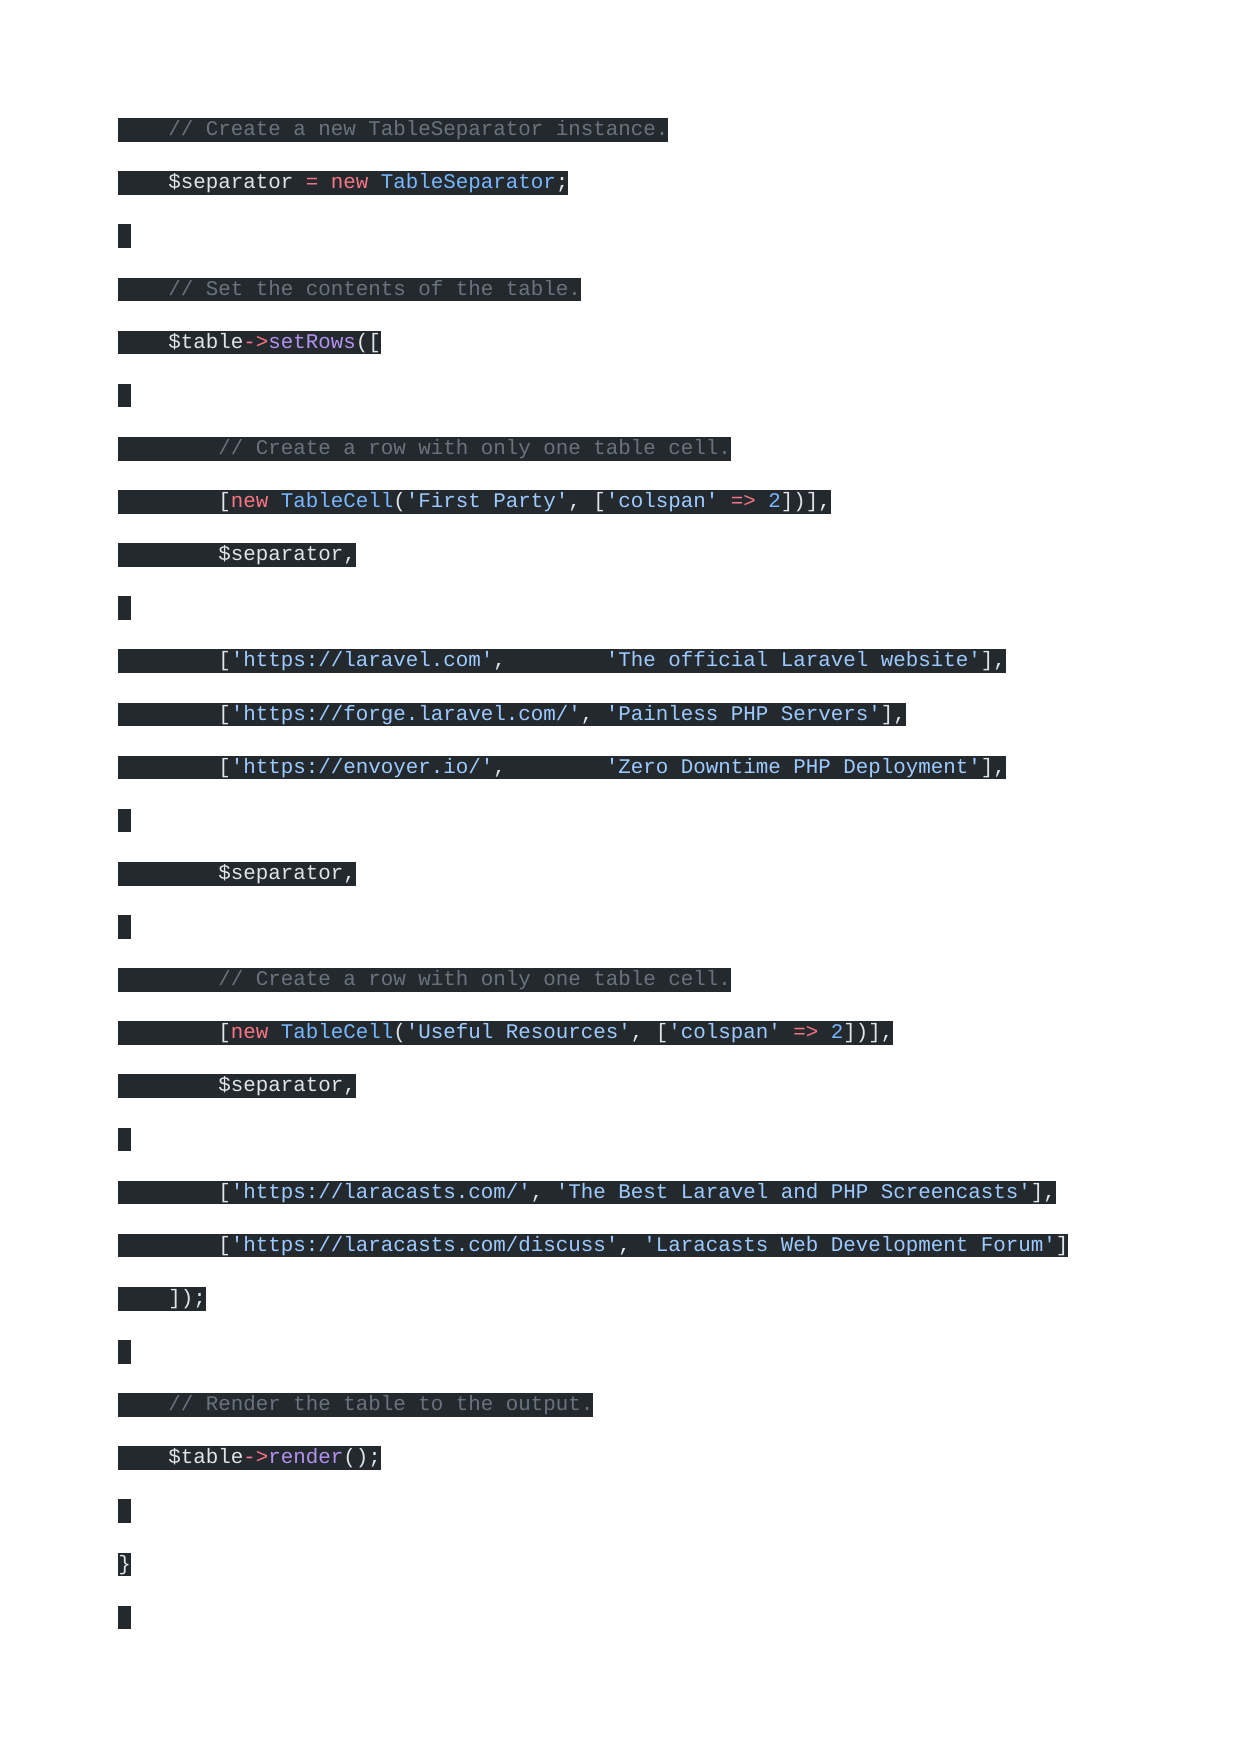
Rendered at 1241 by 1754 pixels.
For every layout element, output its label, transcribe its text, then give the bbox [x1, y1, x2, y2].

text // Create a row with only one table cell. [118, 437, 1122, 461]
text // Create a new TableSeparator instance. [118, 118, 1122, 142]
text ['https://laravel.com', 'The official Laravel website'], [118, 649, 1122, 673]
text $separator, [118, 543, 1122, 567]
text ['https://laracasts.com/', 'The Best Laravel and PHP Screencasts'], [118, 1181, 1122, 1204]
text ]); [118, 1287, 1122, 1311]
text $separator, [118, 1074, 1122, 1098]
text } [118, 1552, 1122, 1576]
text $separator = new TableSeparator; [118, 171, 1122, 195]
text // Render the table to the output. [118, 1393, 1122, 1417]
text ['https://forge.laravel.com/', 'Painless PHP Servers'], [118, 702, 1122, 726]
text $table->render(); [118, 1446, 1122, 1470]
text // Create a row with only one table cell. [118, 968, 1122, 992]
text [new TableCell('Useful Resources', ['colspan' => 2])], [118, 1021, 1122, 1045]
text ['https://envoyer.io/', 'Zero Downtime PHP Deployment'], [118, 756, 1122, 779]
text $table->setRows([ [118, 331, 1122, 354]
text // Set the contents of the table. [118, 277, 1122, 301]
text [new TableCell('First Party', ['colspan' => 2])], [118, 490, 1122, 514]
text ['https://laracasts.com/discuss', 'Laracasts Web Development Forum'] [118, 1234, 1122, 1257]
text $separator, [118, 862, 1122, 886]
